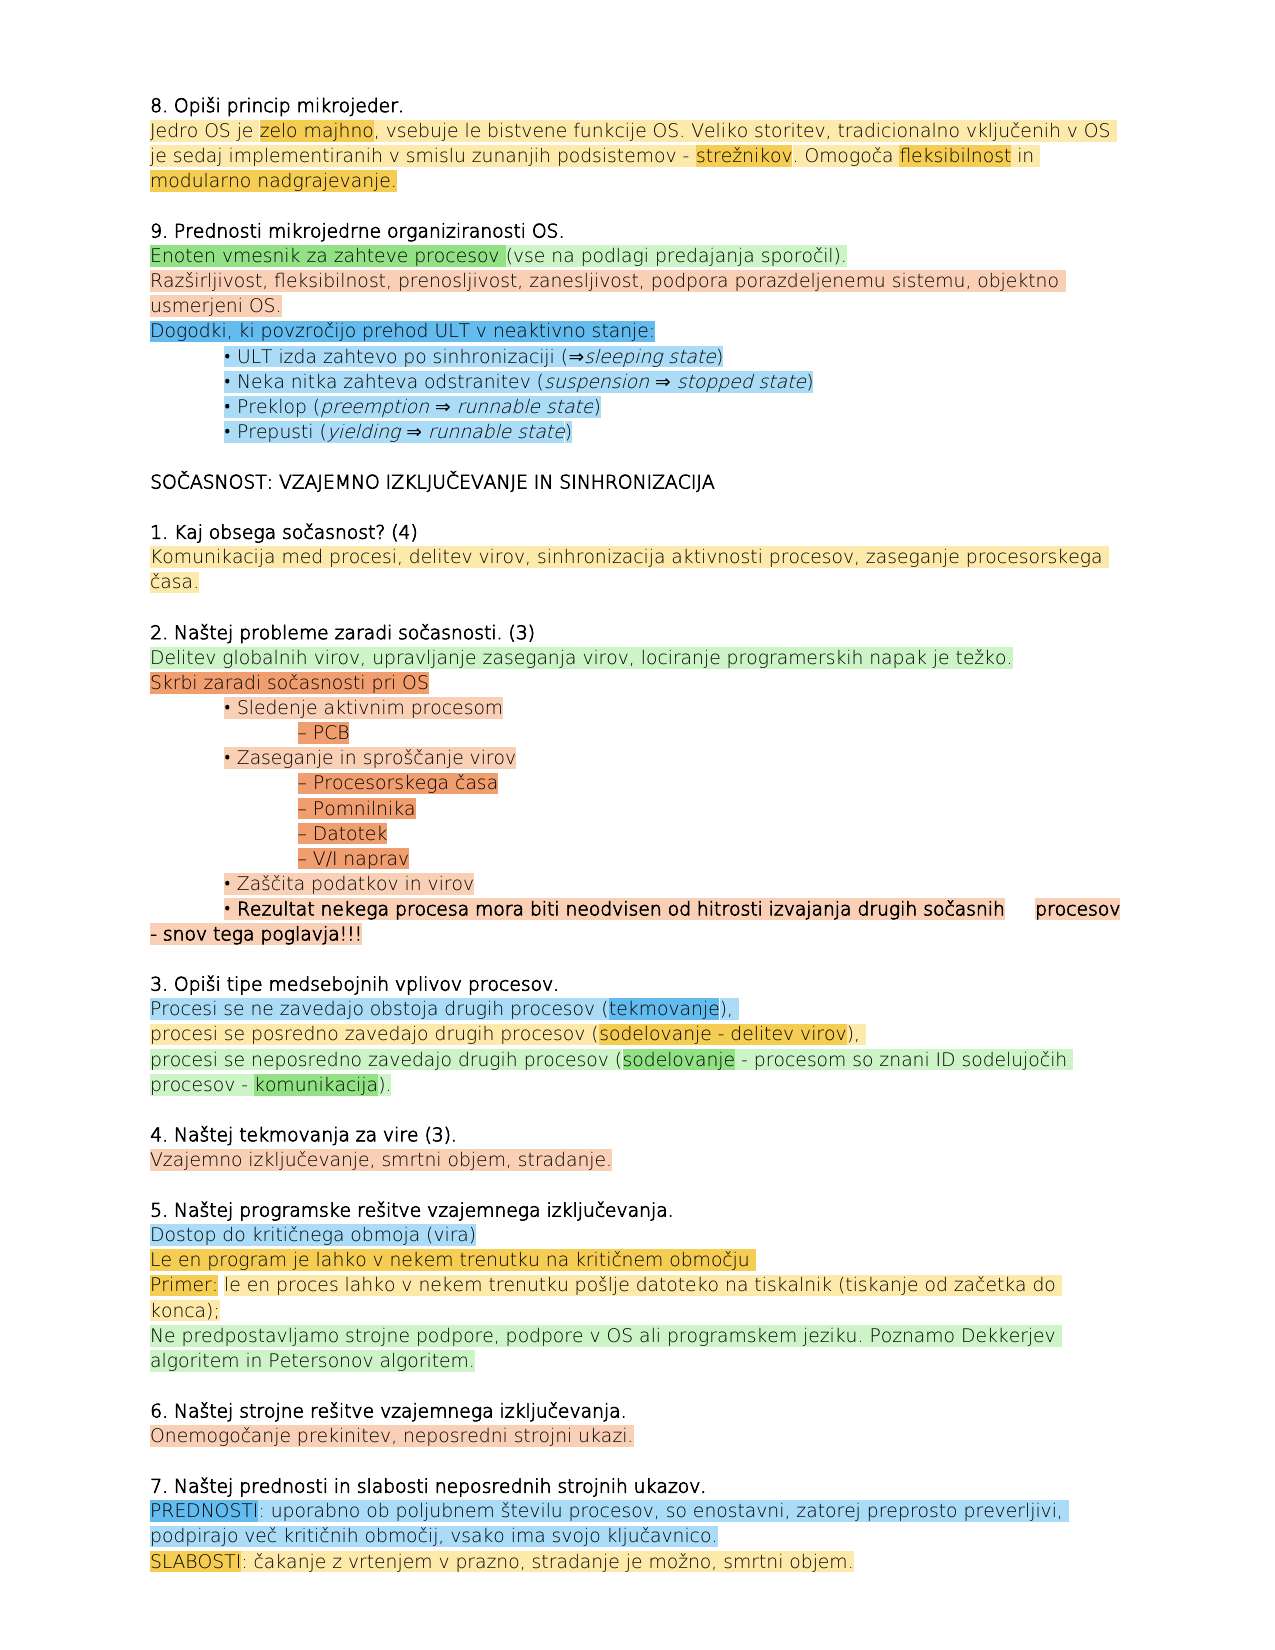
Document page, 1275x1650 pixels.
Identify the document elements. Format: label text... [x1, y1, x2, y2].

text Razširljivost, fleksibilnost, prenosljivost, zanesljivost, podpora porazdeljenemu sistemu, objektno usmerjeni OS. [150, 270, 1122, 317]
text – Procesorskega časa [150, 772, 1122, 794]
text Le en program je lahko v nekem trenutku na kritičnem območju [150, 1249, 1122, 1271]
text Delitev globalnih virov, upravljanje zaseganja virov, lociranje programerskih napak je težko. [150, 647, 1122, 669]
text 3. Opiši tipe medsebojnih vplivov procesov. [150, 973, 1122, 995]
text Onemogočanje prekinitev, neposredni strojni ukazi. [150, 1425, 1122, 1447]
text Komunikacija med procesi, delitev virov, sinhronizacija aktivnosti procesov, zaseganje procesorskega časa. [150, 546, 1122, 593]
text • Zaseganje in sproščanje virov [150, 747, 1122, 769]
text – Pomnilnika [150, 797, 1122, 819]
text • Prepusti (yielding ⇒ runnable state) [150, 421, 1122, 443]
text Enoten vmesnik za zahteve procesov (vse na podlagi predajanja sporočil). [150, 245, 1122, 267]
text 9. Prednosti mikrojedrne organiziranosti OS. [150, 220, 1122, 242]
text • Rezultat nekega procesa mora biti neodvisen od hitrosti izvajanja drugih sočasnih procesov - snov tega poglavja!!! [150, 898, 1122, 945]
text Vzajemno izključevanje, smrtni objem, stradanje. [150, 1149, 1122, 1171]
text • Preklop (preemption ⇒ runnable state) [150, 396, 1122, 418]
text – PCB [150, 722, 1122, 744]
text Procesi se ne zavedajo obstoja drugih procesov (tekmovanje), [150, 998, 1122, 1020]
text Skrbi zaradi sočasnosti pri OS [150, 672, 1122, 694]
text 5. Naštej programske rešitve vzajemnega izključevanja. [150, 1199, 1122, 1221]
text procesi se posredno zavedajo drugih procesov (sodelovanje - delitev virov), [150, 1023, 1122, 1045]
text – Datotek [150, 823, 1122, 844]
text Primer: le en proces lahko v nekem trenutku pošlje datoteko na tiskalnik (tiskanje od začetka do konca); [150, 1274, 1122, 1321]
text 7. Naštej prednosti in slabosti neposrednih strojnih ukazov. [150, 1475, 1122, 1497]
text Dostop do kritičnega obmoja (vira) [150, 1224, 1122, 1246]
text 8. Opiši princip mikrojeder. [150, 94, 1122, 116]
text • Neka nitka zahteva odstranitev (suspension ⇒ stopped state) [150, 371, 1122, 393]
text Jedro OS je zelo majhno, vsebuje le bistvene funkcije OS. Veliko storitev, tradicionalno vključenih v OS je sedaj implementiranih v smislu zunanjih podsistemov - strežnikov. Omogoča fleksibilnost in modularno nadgrajevanje. [150, 120, 1122, 192]
text SLABOSTI: čakanje z vrtenjem v prazno, stradanje je možno, smrtni objem. [150, 1551, 1122, 1572]
text Ne predpostavljamo strojne podpore, podpore v OS ali programskem jeziku. Poznamo Dekkerjev algoritem in Petersonov algoritem. [150, 1325, 1122, 1372]
text • Zaščita podatkov in virov [150, 873, 1122, 895]
text 4. Naštej tekmovanja za vire (3). [150, 1124, 1122, 1146]
text PREDNOSTI: uporabno ob poljubnem številu procesov, so enostavni, zatorej preprosto preverljivi, podpirajo več kritičnih območij, vsako ima svojo ključavnico. [150, 1500, 1122, 1547]
text 1. Kaj obsega sočasnost? (4) [150, 521, 1122, 543]
text 2. Naštej probleme zaradi sočasnosti. (3) [150, 622, 1122, 644]
text • Sledenje aktivnim procesom [150, 697, 1122, 719]
text • ULT izda zahtevo po sinhronizaciji (⇒sleeping state) [150, 346, 1122, 367]
text – V/I naprav [150, 848, 1122, 869]
text 6. Naštej strojne rešitve vzajemnega izključevanja. [150, 1400, 1122, 1422]
text SOČASNOST: VZAJEMNO IZKLJUČEVANJE IN SINHRONIZACIJA [150, 471, 1122, 493]
text Dogodki, ki povzročijo prehod ULT v neaktivno stanje: [150, 321, 1122, 342]
text procesi se neposredno zavedajo drugih procesov (sodelovanje - procesom so znani ID sodelujočih procesov - komunikacija). [150, 1048, 1122, 1096]
